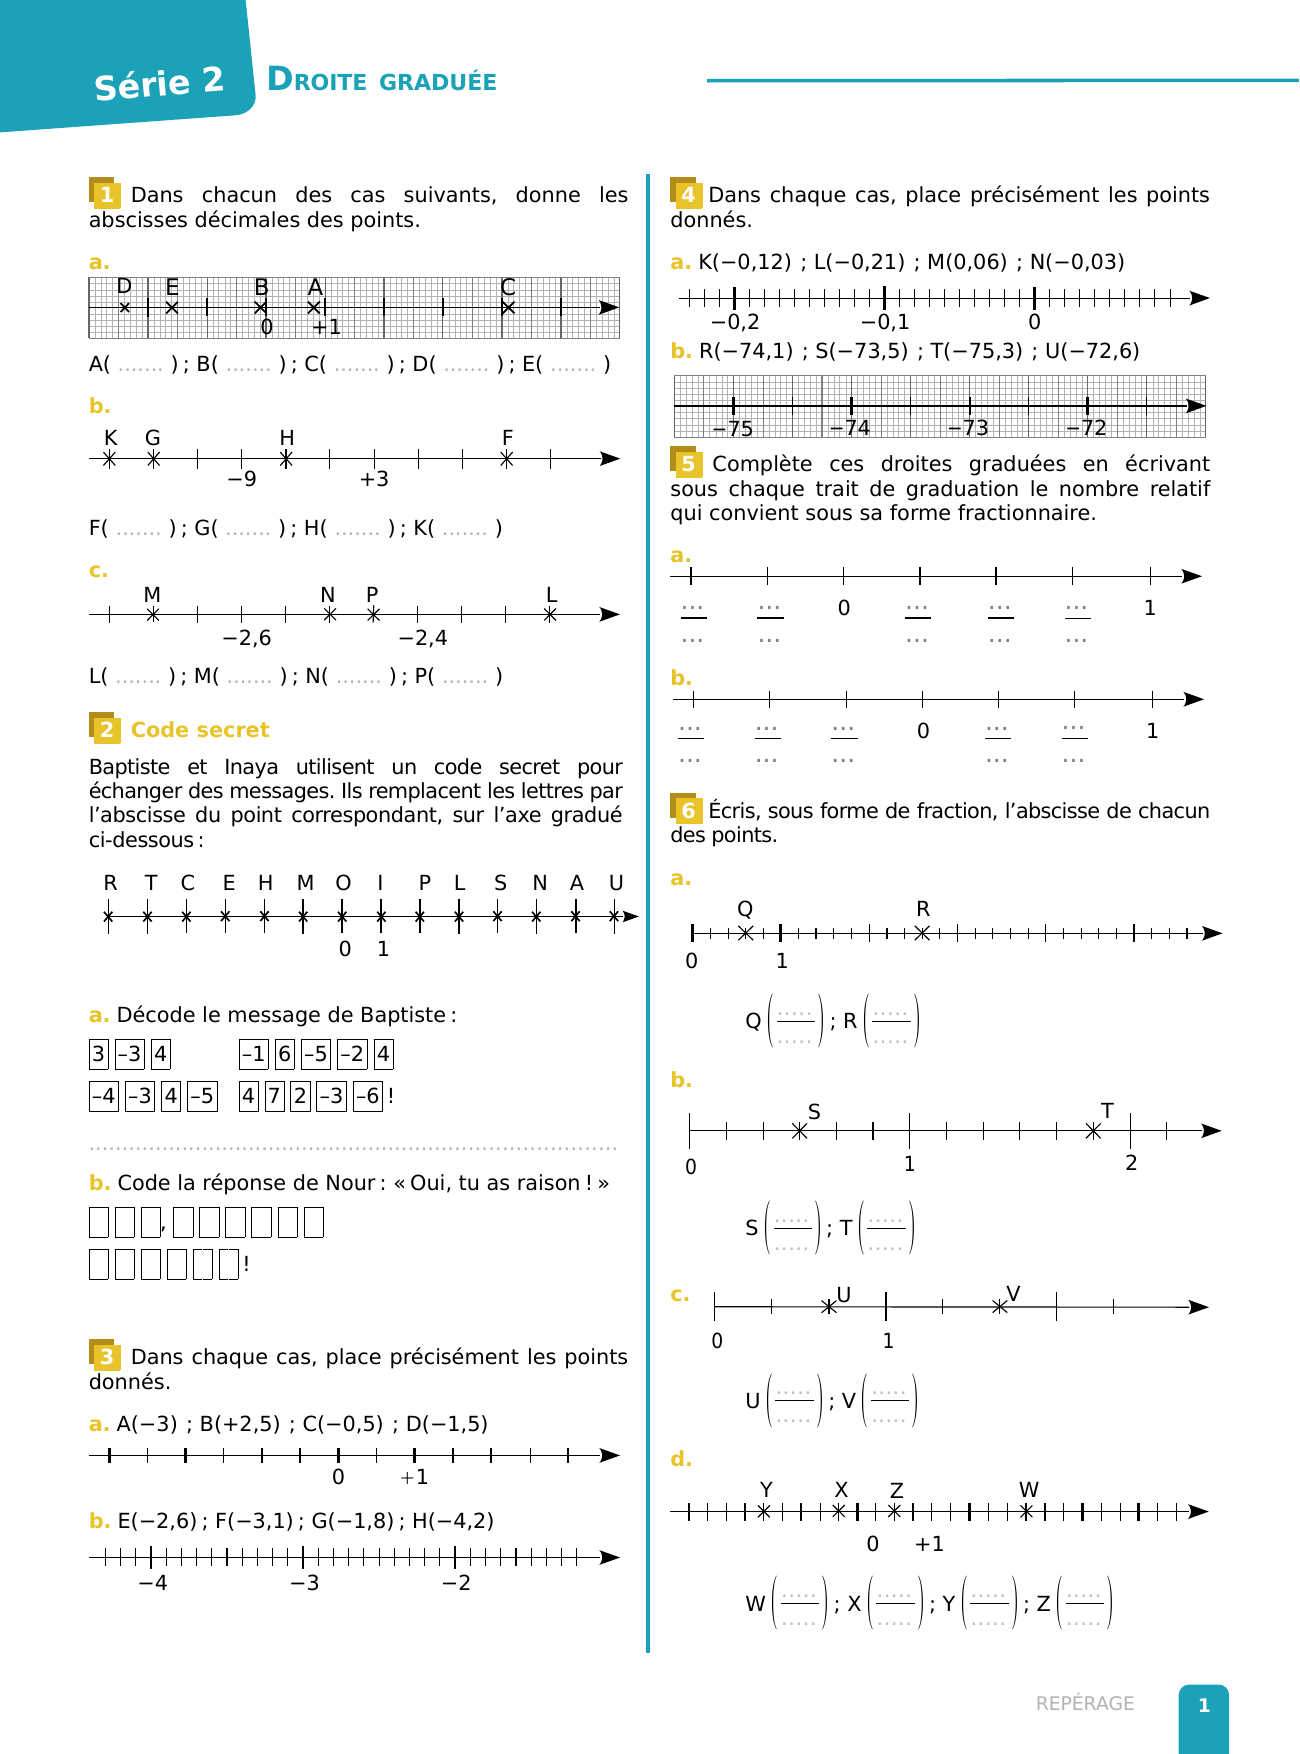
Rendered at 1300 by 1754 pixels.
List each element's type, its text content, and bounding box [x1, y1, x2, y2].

subtitle ! [239, 1249, 623, 1279]
subtitle [272, 1207, 278, 1237]
subtitle W ; X ; Y ; Z [670, 1575, 1205, 1632]
subtitle [135, 1207, 141, 1237]
subtitle [168, 1250, 186, 1279]
subtitle –3 [317, 1082, 346, 1111]
subtitle [109, 1249, 115, 1279]
subtitle [135, 1249, 141, 1279]
subtitle [142, 1208, 160, 1237]
subtitle 7 [266, 1082, 284, 1111]
subtitle [116, 1250, 134, 1279]
subtitle [394, 1039, 623, 1069]
subtitle 2 [291, 1082, 310, 1111]
subtitle [194, 1207, 199, 1237]
subtitle [90, 1208, 108, 1237]
subtitle R(−74,1) ; S(−73,5) ; T(−75,3) ; U(−72,6) [670, 292, 1211, 364]
subtitle U ; V [670, 1372, 1205, 1429]
subtitle Q ; R [670, 993, 1205, 1050]
subtitle Code secret [114, 712, 629, 743]
subtitle 4 [162, 1082, 180, 1111]
subtitle [279, 1208, 297, 1237]
subtitle –1 [240, 1040, 268, 1069]
subtitle E(−2,6) ; F(−3,1) ; G(−1,8) ; H(−4,2) [88, 1509, 629, 1534]
subtitle [194, 1250, 212, 1279]
subtitle L( ....... ) ; M( ....... ) ; N( ....... ) ; P( ....... ) [88, 664, 623, 688]
subtitle ! [383, 1081, 623, 1112]
subtitle Décode le message de Baptiste : [88, 1003, 629, 1027]
subtitle [252, 1208, 271, 1237]
subtitle Écris, sous forme de fraction, l’abscisse de chacun des points. [670, 792, 1211, 848]
subtitle [218, 1081, 239, 1112]
subtitle Dans chaque cas, place précisément les points donnés. [670, 177, 1211, 232]
subtitle [200, 1208, 219, 1237]
subtitle [298, 1207, 304, 1237]
subtitle 6 [276, 1040, 294, 1069]
subtitle 4 [152, 1040, 170, 1069]
subtitle [116, 1208, 134, 1237]
subtitle [90, 1250, 108, 1279]
subtitle –3 [126, 1082, 154, 1111]
subtitle –4 [90, 1082, 118, 1111]
subtitle –5 [188, 1082, 217, 1111]
subtitle Code la réponse de Nour : « Oui, tu as raison ! » [88, 1171, 629, 1195]
subtitle [226, 1208, 245, 1237]
subtitle –6 [354, 1082, 382, 1111]
subtitle A(−3) ; B(+2,5) ; C(−0,5) ; D(−1,5) [88, 1412, 629, 1436]
subtitle [142, 1250, 160, 1279]
subtitle Dans chacun des cas suivants, donne les abscisses décimales des points. [88, 177, 629, 232]
subtitle 4 [240, 1082, 258, 1111]
subtitle , [161, 1207, 173, 1237]
subtitle [246, 1207, 251, 1237]
subtitle Baptiste et Inaya utilisent un code secret pour échanger des messages. Ils remplacent les lettres par l’abscisse du point correspondant, sur l’axe gradué ci-dessous : [88, 755, 623, 852]
subtitle [171, 1039, 239, 1069]
subtitle [174, 1208, 193, 1237]
subtitle [161, 1249, 167, 1279]
subtitle [220, 1250, 238, 1279]
subtitle –5 [302, 1040, 330, 1069]
subtitle –3 [116, 1040, 144, 1069]
subtitle [305, 1208, 323, 1237]
subtitle [213, 1249, 219, 1279]
subtitle [109, 1207, 115, 1237]
subtitle 4 [375, 1040, 393, 1069]
subtitle 3 [90, 1040, 108, 1069]
subtitle F( ....... ) ; G( ....... ) ; H( ....... ) ; K( ....... ) [88, 516, 623, 541]
subtitle [324, 1207, 623, 1237]
subtitle –2 [338, 1040, 367, 1069]
subtitle [187, 1249, 193, 1279]
subtitle A( ....... ) ; B( ....... ) ; C( ....... ) ; D( ....... ) ; E( ....... ) [88, 352, 623, 377]
subtitle S ; T [670, 1200, 1205, 1257]
subtitle Dans chaque cas, place précisément les points donnés. [88, 1339, 629, 1394]
subtitle [220, 1207, 225, 1237]
subtitle K(−0,12) ; L(−0,21) ; M(0,06) ; N(−0,03) [670, 250, 1211, 274]
subtitle Complète ces droites graduées en écrivant sous chaque trait de graduation le nombre relatif qui convient sous sa forme fractionnaire. [670, 387, 1211, 525]
